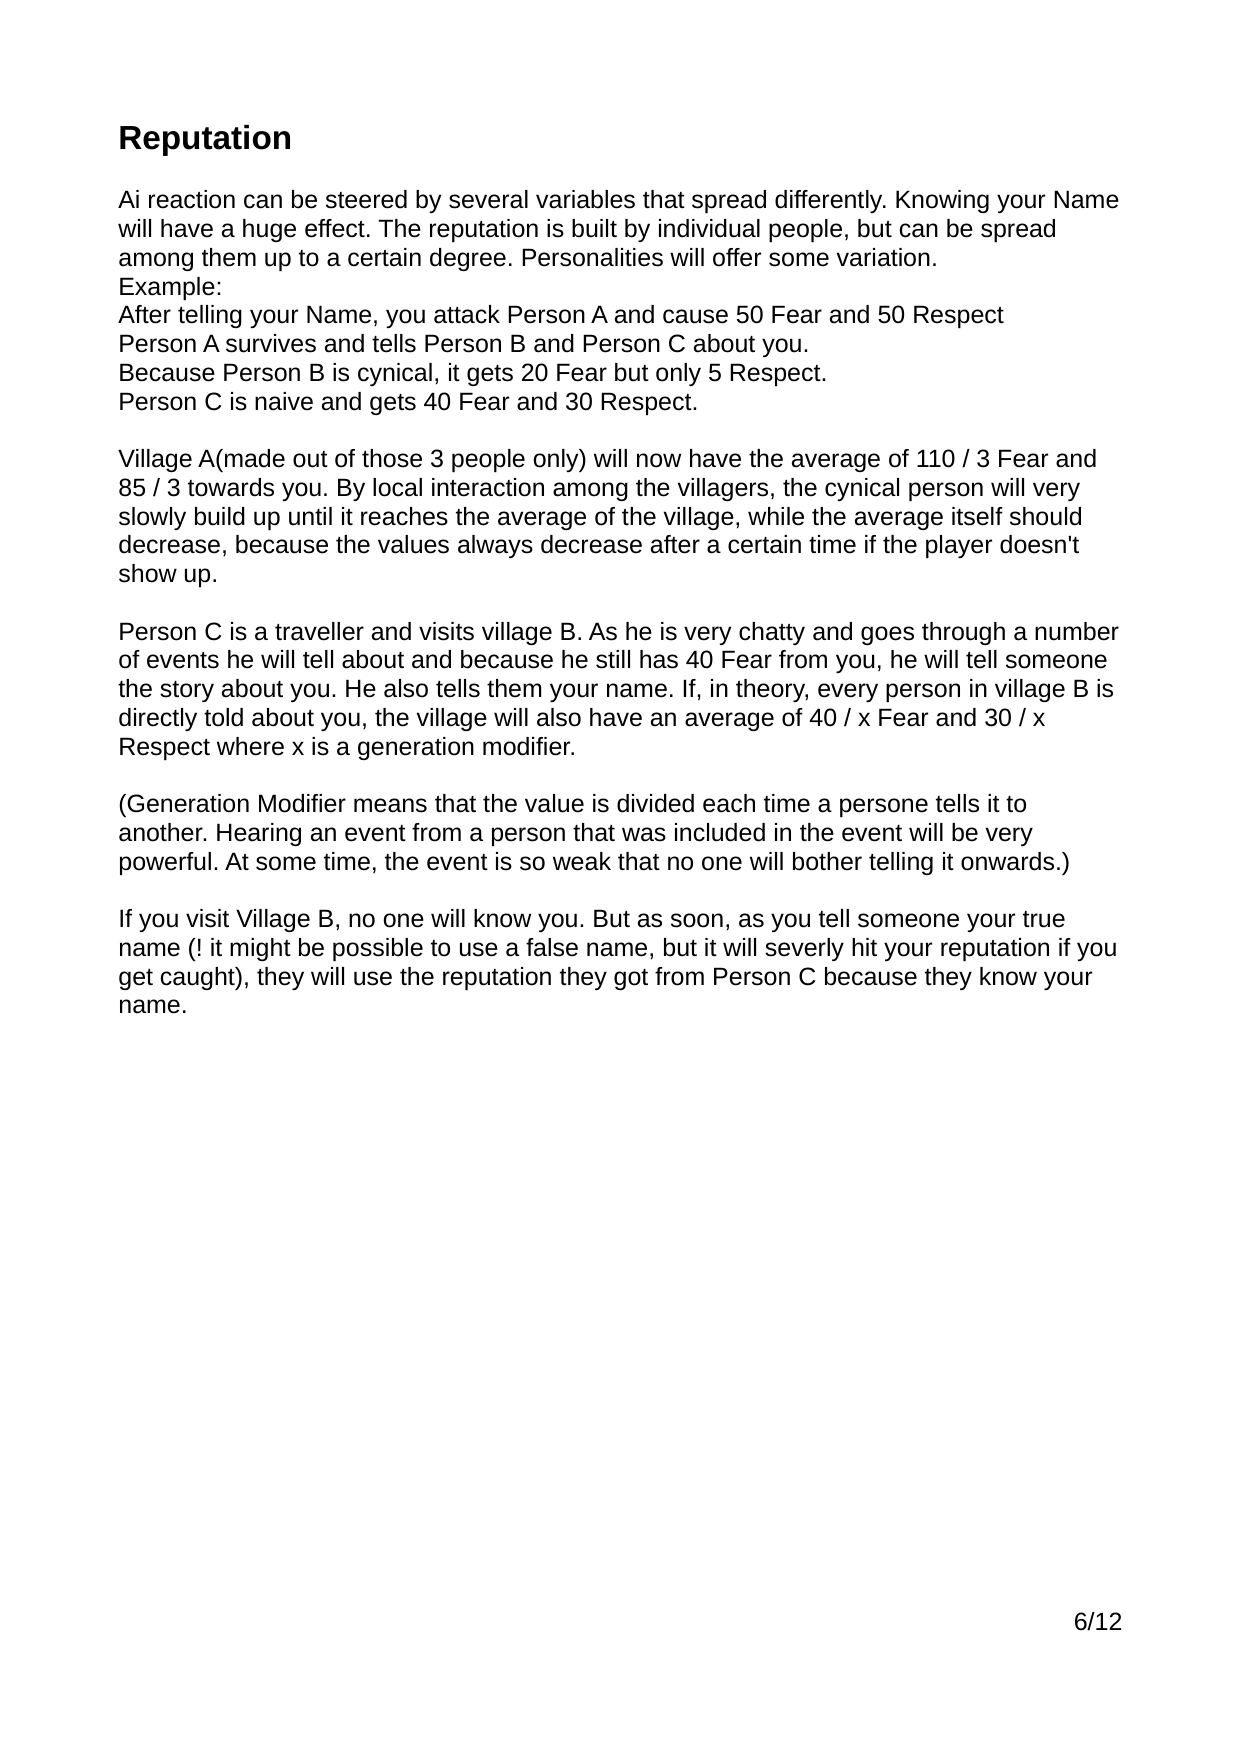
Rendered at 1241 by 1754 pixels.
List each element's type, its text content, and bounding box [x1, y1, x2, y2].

text After telling your Name, you attack Person A and cause 50 Fear and 50 Respect [118, 300, 1122, 329]
text Person A survives and tells Person B and Person C about you. [118, 329, 1122, 358]
text Village A(made out of those 3 people only) will now have the average of 110 / 3 Fear and 85 / 3 towards you. By local interaction among the villagers, the cynical person will very slowly build up until it reaches the average of the village, while the average itself should decrease, because the values always decrease after a certain time if the player doesn't show up. [118, 444, 1122, 588]
text Reputation [118, 118, 1122, 157]
text Example: [118, 272, 1122, 300]
text Ai reaction can be steered by several variables that spread differently. Knowing your Name will have a huge effect. The reputation is built by individual people, but can be spread among them up to a certain degree. Personalities will offer some variation. [118, 185, 1122, 272]
text (Generation Modifier means that the value is divided each time a persone tells it to another. Hearing an event from a person that was included in the event will be very powerful. At some time, the event is so weak that no one will bother telling it onwards.) [118, 789, 1122, 875]
text If you visit Village B, no one will know you. But as soon, as you tell someone your true name (! it might be possible to use a false name, but it will severly hit your reputation if you get caught), they will use the reputation they got from Person C because they know your name. [118, 904, 1122, 1019]
text Because Person B is cynical, it gets 20 Fear but only 5 Respect. [118, 358, 1122, 387]
text Person C is naive and gets 40 Fear and 30 Respect. [118, 387, 1122, 415]
text Person C is a traveller and visits village B. As he is very chatty and goes through a number of events he will tell about and because he still has 40 Fear from you, he will tell someone the story about you. He also tells them your name. If, in theory, every person in village B is directly told about you, the village will also have an average of 40 / x Fear and 30 / x Respect where x is a generation modifier. [118, 617, 1122, 760]
